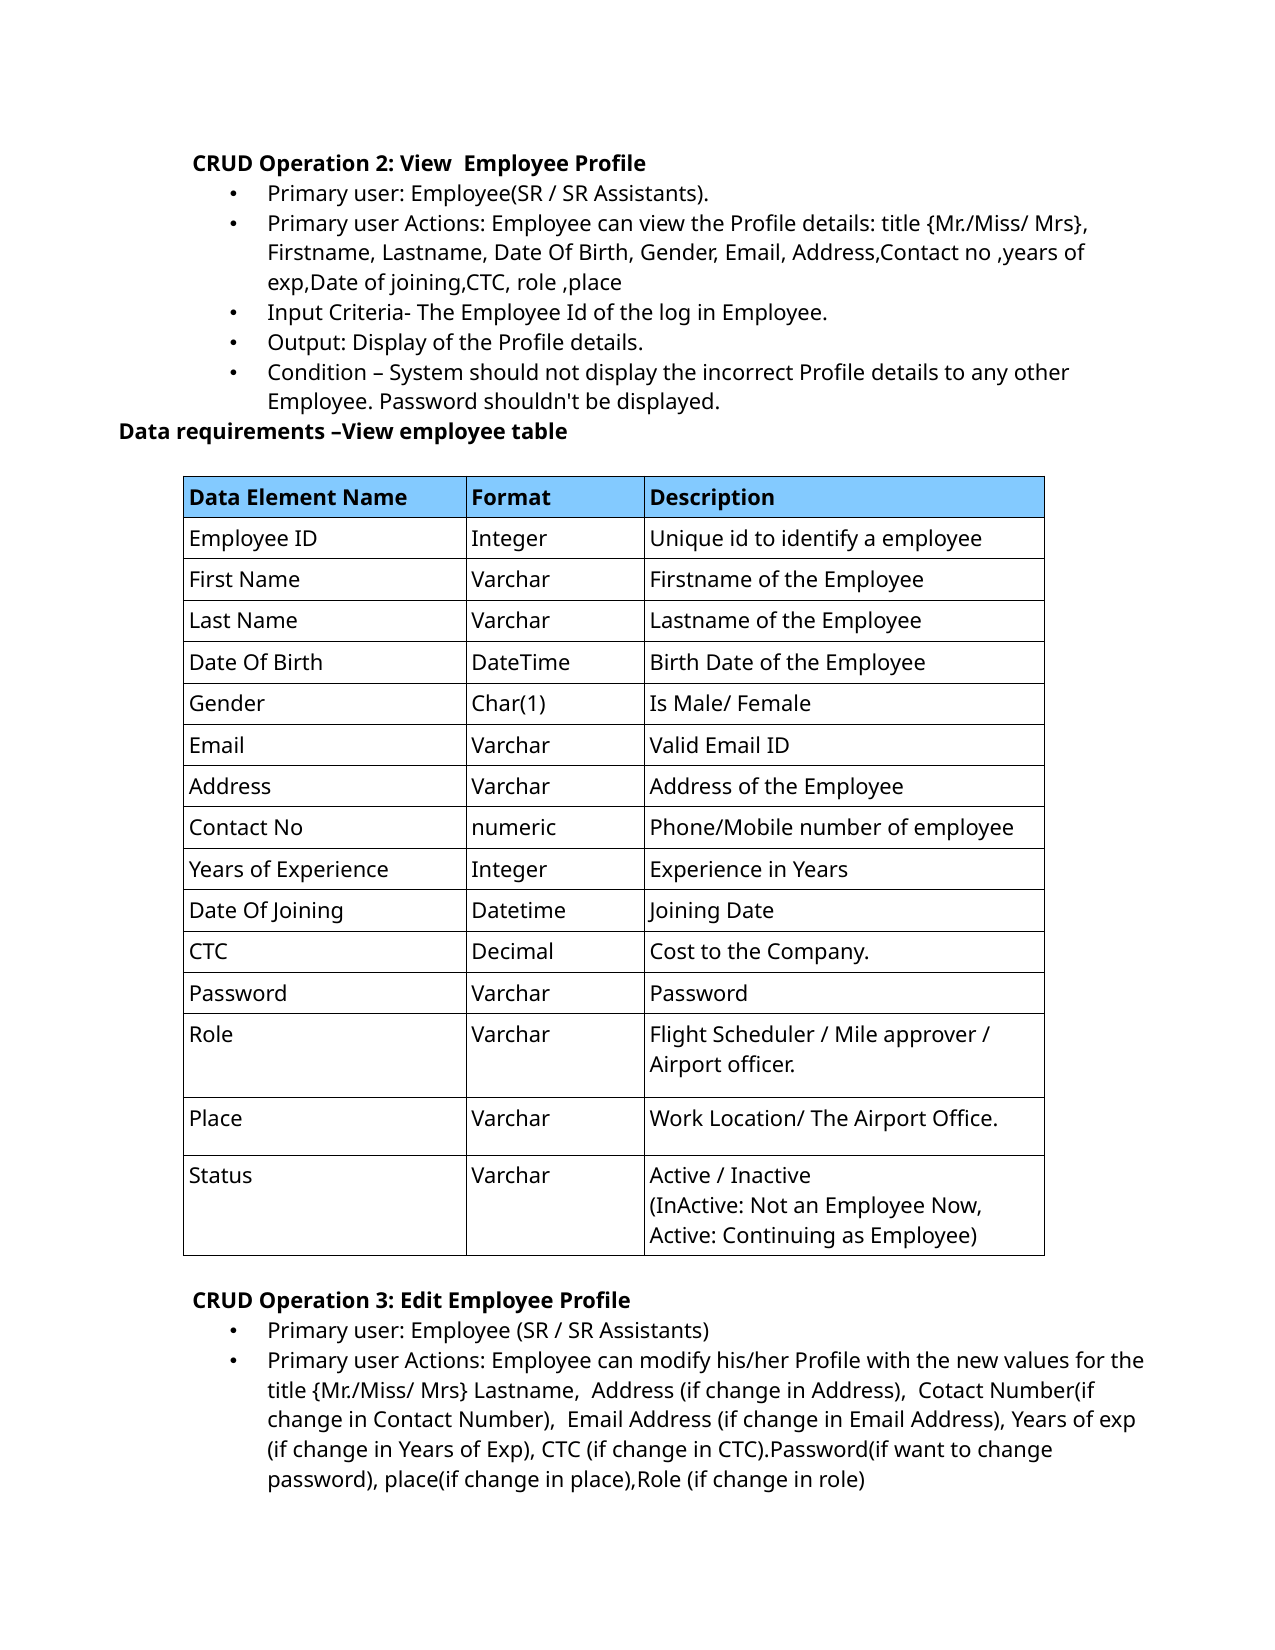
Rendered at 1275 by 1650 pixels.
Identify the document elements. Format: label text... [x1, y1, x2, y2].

table_cell Varchar [467, 973, 644, 1013]
list Primary user: Employee (SR / SR Assistants) [229, 1315, 1157, 1345]
table_cell Password [184, 973, 466, 1013]
table_cell Decimal [467, 932, 644, 972]
text CRUD Operation 3: Edit Employee Profile [118, 1285, 1157, 1315]
table_cell Password [645, 973, 1044, 1013]
table_cell Contact No [184, 807, 466, 848]
table_cell Date Of Birth [184, 642, 466, 682]
list Primary user Actions: Employee can view the Profile details: title {Mr./Miss/ Mrs}, Firstname, Lastname, Date Of Birth, Gender, Email, Address,Contact no ,years of exp,Date of joining,CTC, role ,place [229, 207, 1157, 297]
table_cell Date Of Joining [184, 890, 466, 931]
table_cell Integer [467, 849, 644, 889]
table_cell Role [184, 1014, 466, 1097]
list Output: Display of the Profile details. [229, 327, 1157, 356]
table_header Description [645, 477, 1044, 517]
table_cell Varchar [467, 559, 644, 600]
table_cell Varchar [467, 1098, 644, 1154]
text CRUD Operation 2: View Employee Profile [118, 148, 1157, 178]
table_cell DateTime [467, 642, 644, 682]
table_cell Employee ID [184, 518, 466, 558]
list Primary user Actions: Employee can modify his/her Profile with the new values for the title {Mr./Miss/ Mrs} Lastname, Address (if change in Address), Cotact Number(if change in Contact Number), Email Address (if change in Email Address), Years of exp (if change in Years of Exp), CTC (if change in CTC).Password(if want to change password), place(if change in place),Role (if change in role) [229, 1345, 1157, 1494]
table_cell Datetime [467, 890, 644, 931]
table_cell Last Name [184, 601, 466, 641]
table_cell Unique id to identify a employee [645, 518, 1044, 558]
table_cell Experience in Years [645, 849, 1044, 889]
table_cell Firstname of the Employee [645, 559, 1044, 600]
table_cell Phone/Mobile number of employee [645, 807, 1044, 848]
table_header Data Element Name [184, 477, 466, 517]
table_cell Char(1) [467, 684, 644, 724]
table_cell CTC [184, 932, 466, 972]
table_cell Work Location/ The Airport Office. [645, 1098, 1044, 1154]
list Primary user: Employee(SR / SR Assistants). [229, 178, 1157, 207]
table_cell Joining Date [645, 890, 1044, 931]
table_cell First Name [184, 559, 466, 600]
table_cell Is Male/ Female [645, 684, 1044, 724]
table_cell Address of the Employee [645, 766, 1044, 806]
text Data requirements –View employee table [118, 416, 1157, 446]
table_cell Varchar [467, 601, 644, 641]
table_cell Cost to the Company. [645, 932, 1044, 972]
table_cell Varchar [467, 725, 644, 765]
table_cell Valid Email ID [645, 725, 1044, 765]
table_cell Address [184, 766, 466, 806]
table_cell Integer [467, 518, 644, 558]
table_cell Email [184, 725, 466, 765]
table_cell numeric [467, 807, 644, 848]
table_cell Flight Scheduler / Mile approver / Airport officer. [645, 1014, 1044, 1097]
table_cell Lastname of the Employee [645, 601, 1044, 641]
table_header Format [467, 477, 644, 517]
list Input Criteria- The Employee Id of the log in Employee. [229, 297, 1157, 327]
table_cell Birth Date of the Employee [645, 642, 1044, 682]
table_cell Active / Inactive (InActive: Not an Employee Now, Active: Continuing as Employee) [645, 1156, 1044, 1255]
table_cell Varchar [467, 1014, 644, 1097]
table_cell Gender [184, 684, 466, 724]
table_cell Status [184, 1156, 466, 1255]
table_cell Years of Experience [184, 849, 466, 889]
table_cell Place [184, 1098, 466, 1154]
list Condition – System should not display the incorrect Profile details to any other Employee. Password shouldn't be displayed. [229, 356, 1157, 416]
table_cell Varchar [467, 766, 644, 806]
table_cell Varchar [467, 1156, 644, 1255]
